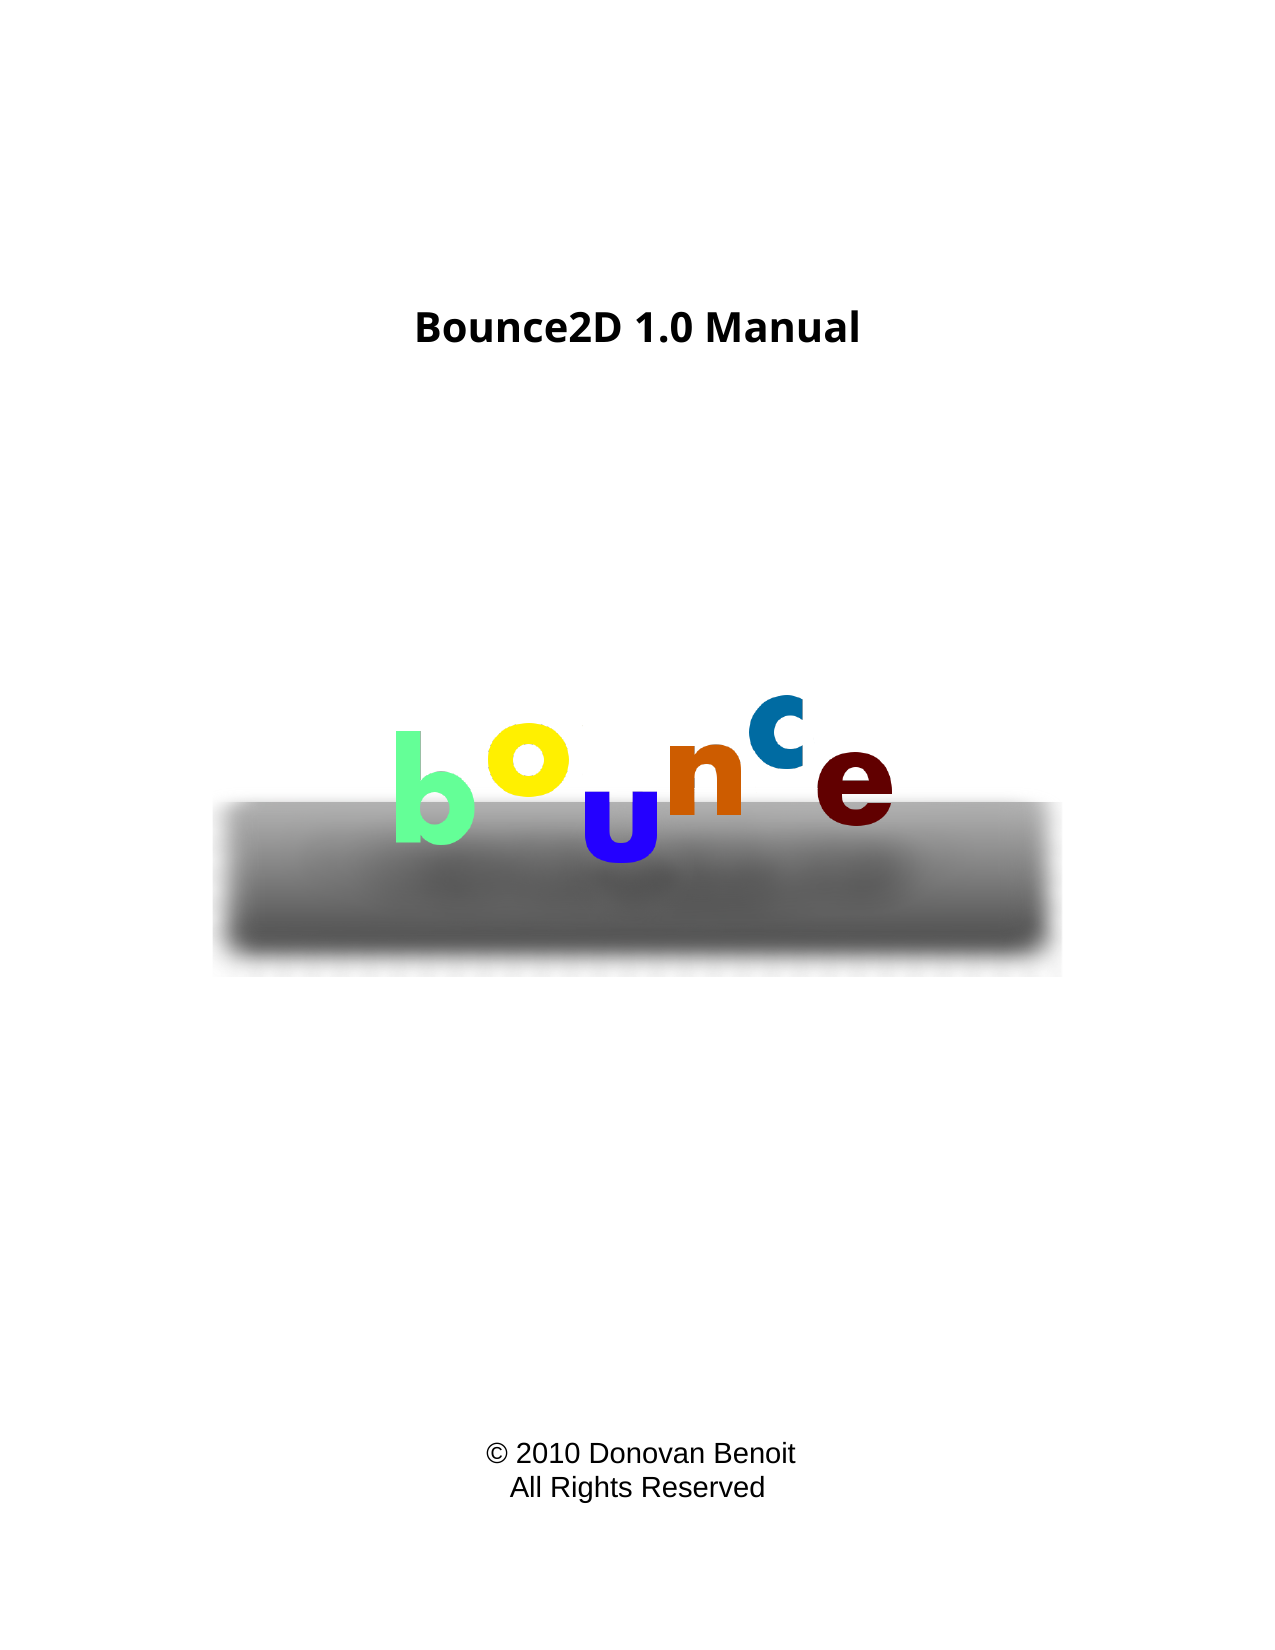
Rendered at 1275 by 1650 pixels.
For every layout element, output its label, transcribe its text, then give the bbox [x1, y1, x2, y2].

text © 2010 Donovan Benoit [118, 1436, 1157, 1470]
text All Rights Reserved [118, 1470, 1157, 1503]
picture [212, 639, 1063, 977]
text Bounce2D 1.0 Manual [118, 298, 1157, 354]
